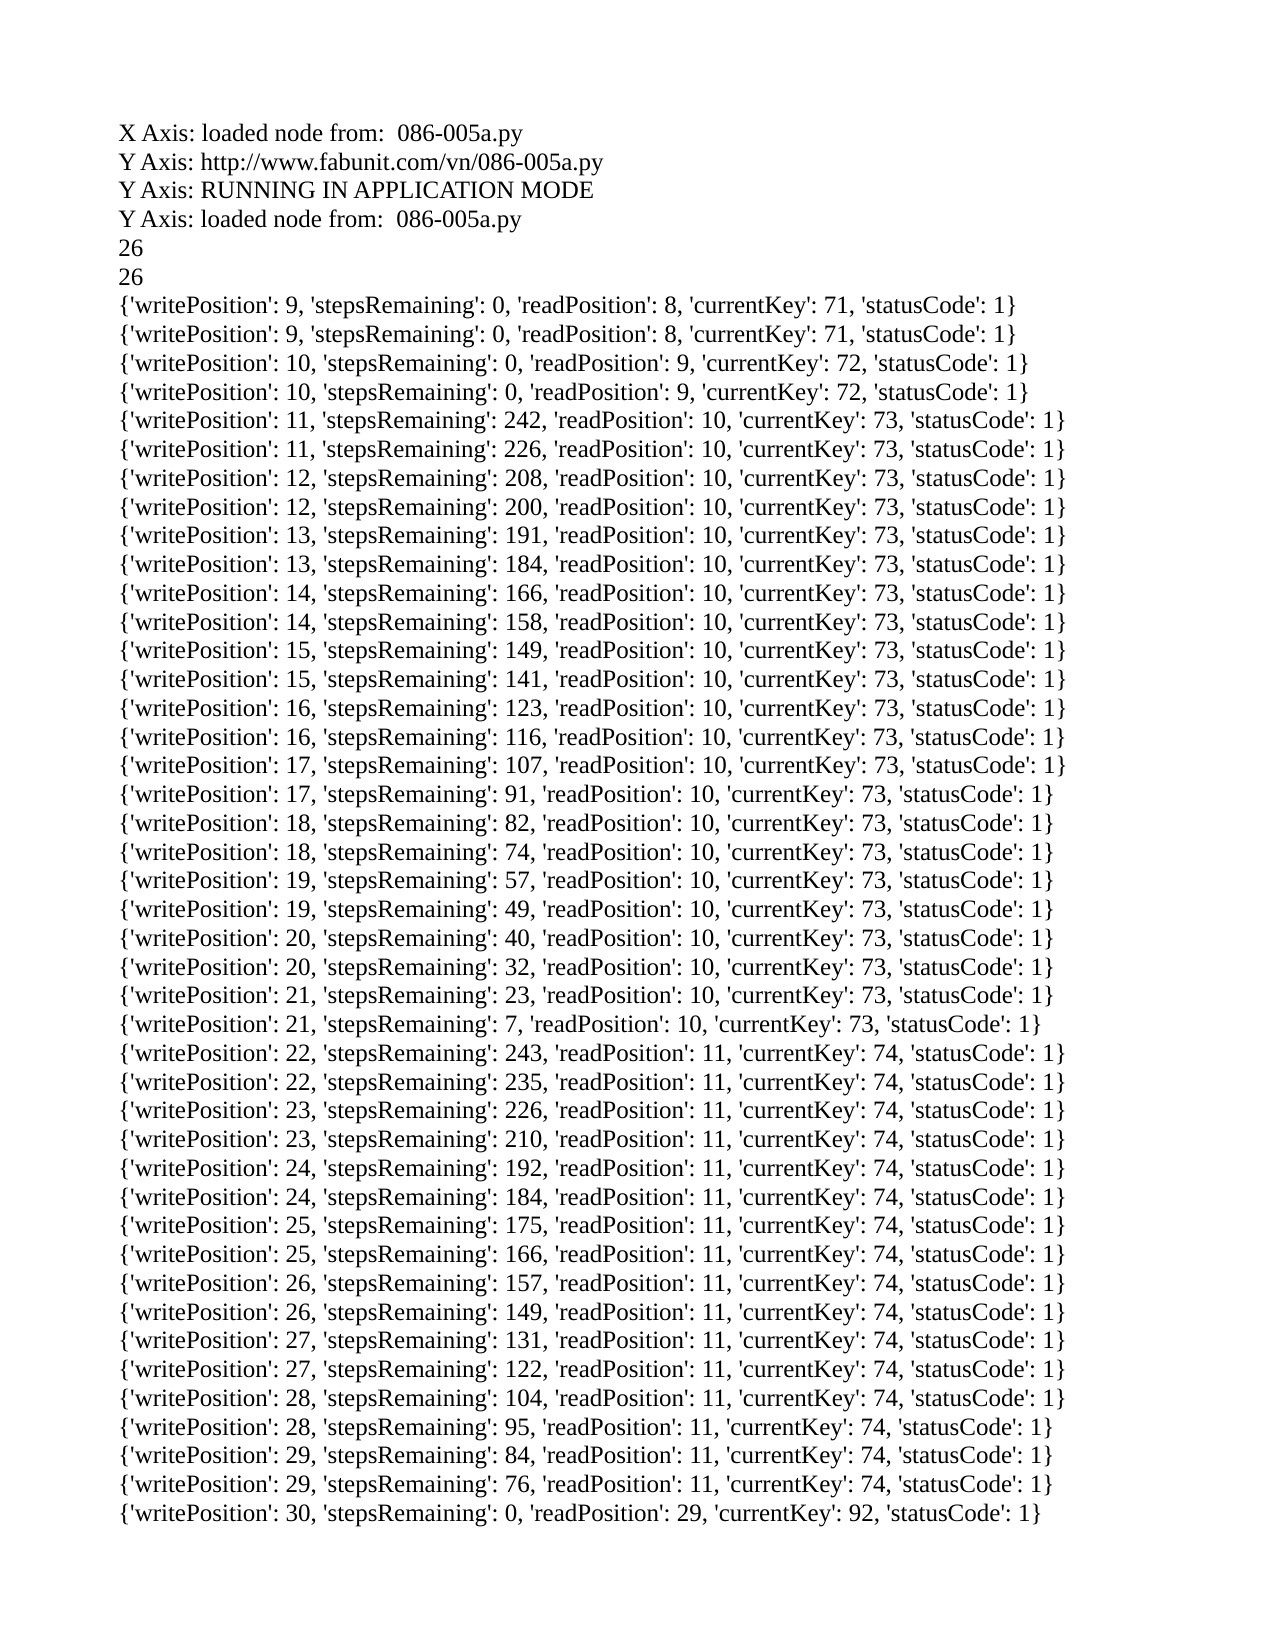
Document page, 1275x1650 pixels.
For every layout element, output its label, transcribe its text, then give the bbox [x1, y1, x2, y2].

text {'writePosition': 11, 'stepsRemaining': 226, 'readPosition': 10, 'currentKey': 73, 'statusCode': 1} [118, 434, 1157, 463]
text {'writePosition': 25, 'stepsRemaining': 175, 'readPosition': 11, 'currentKey': 74, 'statusCode': 1} [118, 1211, 1157, 1239]
text {'writePosition': 30, 'stepsRemaining': 0, 'readPosition': 29, 'currentKey': 92, 'statusCode': 1} [118, 1498, 1157, 1527]
text Y Axis: loaded node from: 086-005a.py [118, 204, 1157, 233]
text {'writePosition': 26, 'stepsRemaining': 157, 'readPosition': 11, 'currentKey': 74, 'statusCode': 1} [118, 1268, 1157, 1297]
text {'writePosition': 9, 'stepsRemaining': 0, 'readPosition': 8, 'currentKey': 71, 'statusCode': 1} [118, 291, 1157, 319]
text {'writePosition': 12, 'stepsRemaining': 208, 'readPosition': 10, 'currentKey': 73, 'statusCode': 1} [118, 463, 1157, 492]
text {'writePosition': 22, 'stepsRemaining': 243, 'readPosition': 11, 'currentKey': 74, 'statusCode': 1} [118, 1038, 1157, 1067]
text {'writePosition': 27, 'stepsRemaining': 122, 'readPosition': 11, 'currentKey': 74, 'statusCode': 1} [118, 1354, 1157, 1383]
text {'writePosition': 28, 'stepsRemaining': 95, 'readPosition': 11, 'currentKey': 74, 'statusCode': 1} [118, 1412, 1157, 1441]
text {'writePosition': 15, 'stepsRemaining': 141, 'readPosition': 10, 'currentKey': 73, 'statusCode': 1} [118, 664, 1157, 693]
text {'writePosition': 20, 'stepsRemaining': 32, 'readPosition': 10, 'currentKey': 73, 'statusCode': 1} [118, 952, 1157, 981]
text {'writePosition': 22, 'stepsRemaining': 235, 'readPosition': 11, 'currentKey': 74, 'statusCode': 1} [118, 1067, 1157, 1096]
text {'writePosition': 11, 'stepsRemaining': 242, 'readPosition': 10, 'currentKey': 73, 'statusCode': 1} [118, 406, 1157, 434]
text {'writePosition': 29, 'stepsRemaining': 76, 'readPosition': 11, 'currentKey': 74, 'statusCode': 1} [118, 1469, 1157, 1498]
text {'writePosition': 19, 'stepsRemaining': 57, 'readPosition': 10, 'currentKey': 73, 'statusCode': 1} [118, 866, 1157, 894]
text {'writePosition': 10, 'stepsRemaining': 0, 'readPosition': 9, 'currentKey': 72, 'statusCode': 1} [118, 348, 1157, 377]
text {'writePosition': 29, 'stepsRemaining': 84, 'readPosition': 11, 'currentKey': 74, 'statusCode': 1} [118, 1441, 1157, 1469]
text {'writePosition': 10, 'stepsRemaining': 0, 'readPosition': 9, 'currentKey': 72, 'statusCode': 1} [118, 377, 1157, 406]
text 26 [118, 233, 1157, 262]
text {'writePosition': 27, 'stepsRemaining': 131, 'readPosition': 11, 'currentKey': 74, 'statusCode': 1} [118, 1326, 1157, 1354]
text Y Axis: http://www.fabunit.com/vn/086-005a.py [118, 147, 1157, 176]
text {'writePosition': 14, 'stepsRemaining': 158, 'readPosition': 10, 'currentKey': 73, 'statusCode': 1} [118, 607, 1157, 636]
text {'writePosition': 24, 'stepsRemaining': 184, 'readPosition': 11, 'currentKey': 74, 'statusCode': 1} [118, 1182, 1157, 1211]
text {'writePosition': 13, 'stepsRemaining': 184, 'readPosition': 10, 'currentKey': 73, 'statusCode': 1} [118, 549, 1157, 578]
text {'writePosition': 13, 'stepsRemaining': 191, 'readPosition': 10, 'currentKey': 73, 'statusCode': 1} [118, 521, 1157, 549]
text 26 [118, 262, 1157, 291]
text {'writePosition': 25, 'stepsRemaining': 166, 'readPosition': 11, 'currentKey': 74, 'statusCode': 1} [118, 1239, 1157, 1268]
text {'writePosition': 17, 'stepsRemaining': 91, 'readPosition': 10, 'currentKey': 73, 'statusCode': 1} [118, 779, 1157, 808]
text {'writePosition': 26, 'stepsRemaining': 149, 'readPosition': 11, 'currentKey': 74, 'statusCode': 1} [118, 1297, 1157, 1326]
text {'writePosition': 16, 'stepsRemaining': 123, 'readPosition': 10, 'currentKey': 73, 'statusCode': 1} [118, 693, 1157, 722]
text Y Axis: RUNNING IN APPLICATION MODE [118, 176, 1157, 204]
text X Axis: loaded node from: 086-005a.py [118, 118, 1157, 147]
text {'writePosition': 19, 'stepsRemaining': 49, 'readPosition': 10, 'currentKey': 73, 'statusCode': 1} [118, 894, 1157, 923]
text {'writePosition': 23, 'stepsRemaining': 210, 'readPosition': 11, 'currentKey': 74, 'statusCode': 1} [118, 1124, 1157, 1153]
text {'writePosition': 14, 'stepsRemaining': 166, 'readPosition': 10, 'currentKey': 73, 'statusCode': 1} [118, 578, 1157, 607]
text {'writePosition': 9, 'stepsRemaining': 0, 'readPosition': 8, 'currentKey': 71, 'statusCode': 1} [118, 319, 1157, 348]
text {'writePosition': 18, 'stepsRemaining': 82, 'readPosition': 10, 'currentKey': 73, 'statusCode': 1} [118, 808, 1157, 837]
text {'writePosition': 16, 'stepsRemaining': 116, 'readPosition': 10, 'currentKey': 73, 'statusCode': 1} [118, 722, 1157, 751]
text {'writePosition': 21, 'stepsRemaining': 7, 'readPosition': 10, 'currentKey': 73, 'statusCode': 1} [118, 1009, 1157, 1038]
text {'writePosition': 24, 'stepsRemaining': 192, 'readPosition': 11, 'currentKey': 74, 'statusCode': 1} [118, 1153, 1157, 1182]
text {'writePosition': 12, 'stepsRemaining': 200, 'readPosition': 10, 'currentKey': 73, 'statusCode': 1} [118, 492, 1157, 521]
text {'writePosition': 28, 'stepsRemaining': 104, 'readPosition': 11, 'currentKey': 74, 'statusCode': 1} [118, 1383, 1157, 1412]
text {'writePosition': 15, 'stepsRemaining': 149, 'readPosition': 10, 'currentKey': 73, 'statusCode': 1} [118, 636, 1157, 664]
text {'writePosition': 20, 'stepsRemaining': 40, 'readPosition': 10, 'currentKey': 73, 'statusCode': 1} [118, 923, 1157, 952]
text {'writePosition': 18, 'stepsRemaining': 74, 'readPosition': 10, 'currentKey': 73, 'statusCode': 1} [118, 837, 1157, 866]
text {'writePosition': 21, 'stepsRemaining': 23, 'readPosition': 10, 'currentKey': 73, 'statusCode': 1} [118, 981, 1157, 1009]
text {'writePosition': 17, 'stepsRemaining': 107, 'readPosition': 10, 'currentKey': 73, 'statusCode': 1} [118, 751, 1157, 779]
text {'writePosition': 23, 'stepsRemaining': 226, 'readPosition': 11, 'currentKey': 74, 'statusCode': 1} [118, 1096, 1157, 1124]
